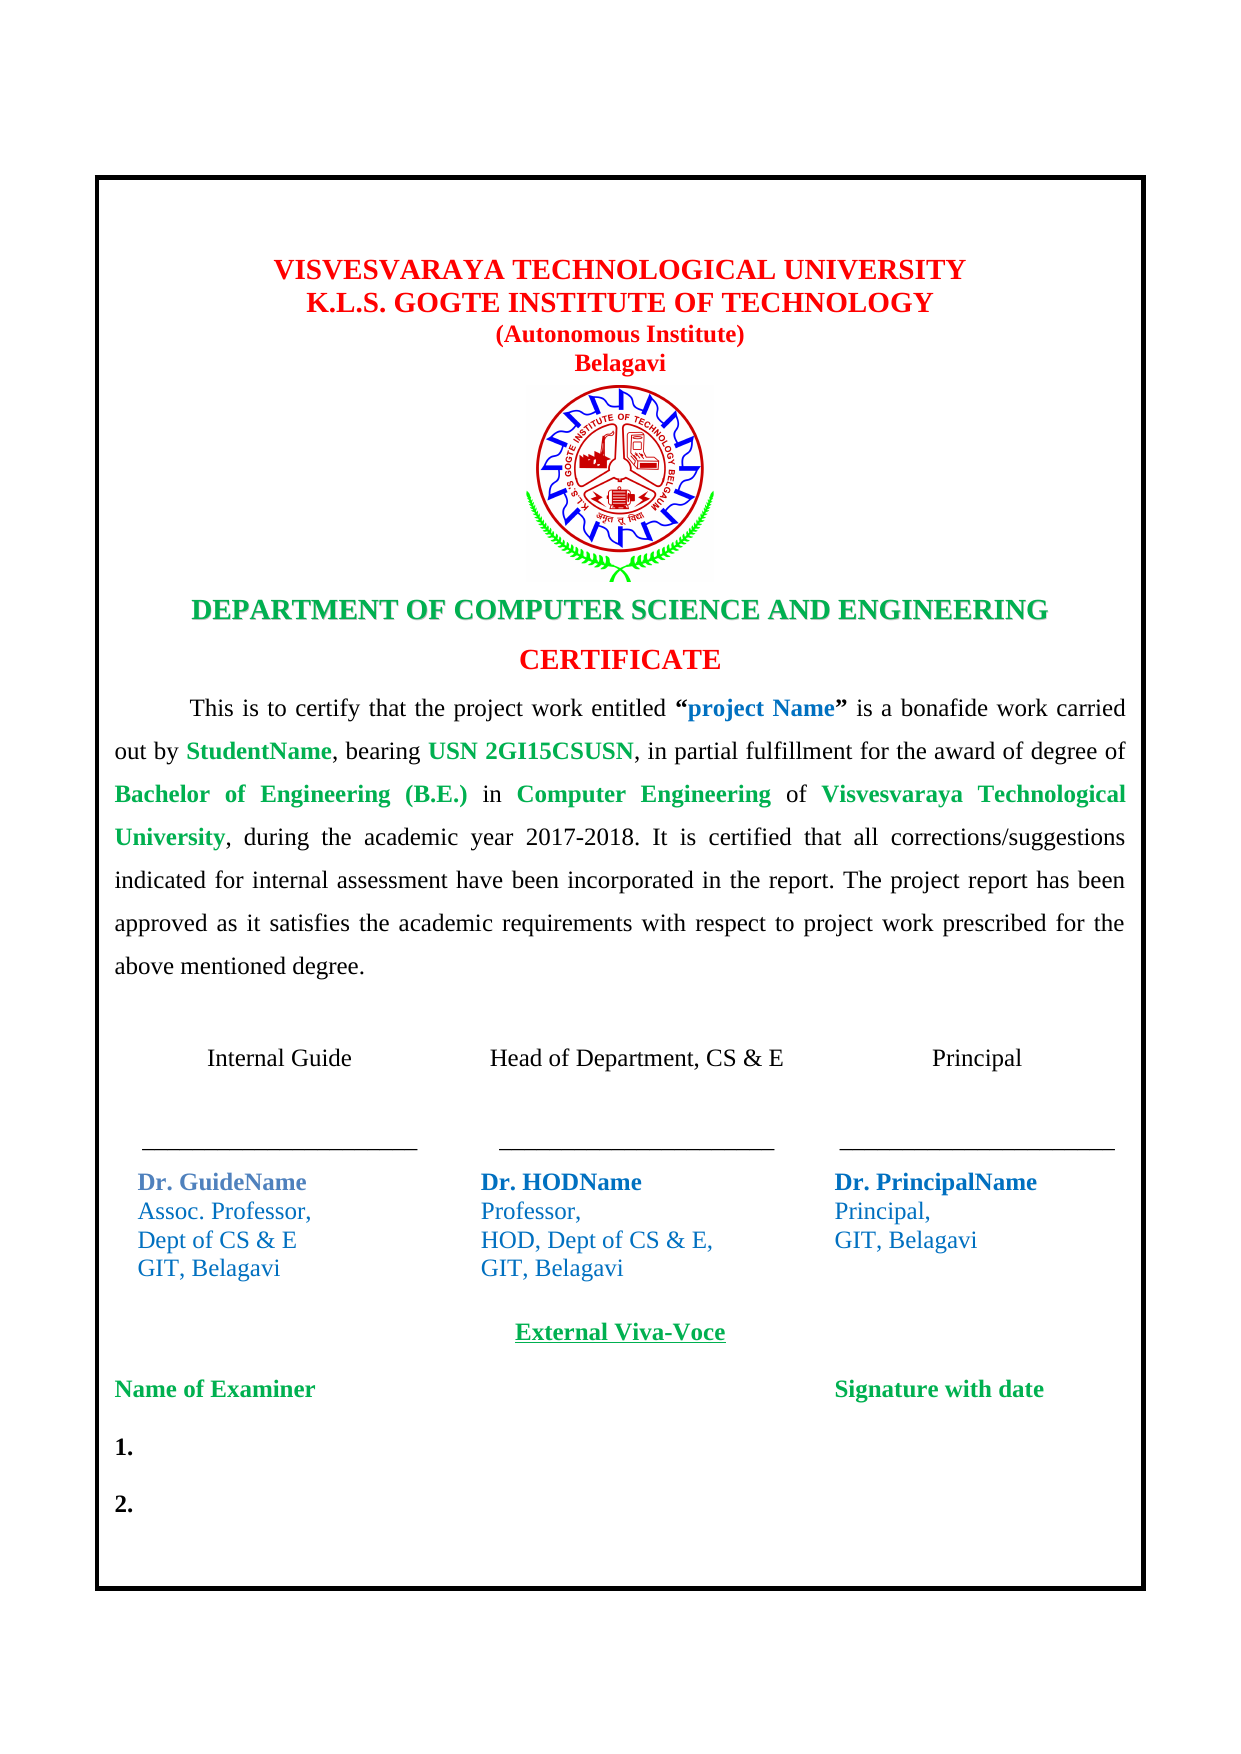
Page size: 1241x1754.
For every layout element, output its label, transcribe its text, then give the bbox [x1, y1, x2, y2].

table_header Dr. GuideName Assoc. Professor, Dept of CS & E GIT, Belagavi [131, 1162, 427, 1288]
table_cell [114, 1078, 132, 1118]
table_header [114, 1162, 131, 1288]
text 2. [114, 1489, 1126, 1518]
text 1. [114, 1432, 1126, 1461]
table_header Dr. PrincipalName Principal, GIT, Belagavi [829, 1162, 1125, 1288]
text External Viva-Voce [114, 1317, 1126, 1346]
text CERTIFICATE [114, 642, 1126, 676]
table_header Dr. HODName Professor, HOD, Dept of CS & E, GIT, Belagavi [475, 1162, 828, 1288]
picture [526, 385, 714, 582]
text VISVESVARAYA TECHNOLOGICAL UNIVERSITY [114, 252, 1126, 285]
text Name of Examiner Signature with date [114, 1374, 1126, 1403]
table_header [427, 1038, 462, 1078]
text Belagavi [114, 348, 1126, 376]
table_cell ______________________ [132, 1118, 427, 1162]
table_header Head of Department, CS & E [463, 1038, 811, 1078]
table_cell [811, 1118, 828, 1162]
table_header [427, 1162, 475, 1288]
table_cell [132, 1078, 427, 1118]
table_cell ______________________ [829, 1118, 1125, 1162]
table_cell [829, 1078, 1125, 1118]
text DEPARTMENT OF COMPUTER SCIENCE AND ENGINEERING [114, 592, 1126, 626]
text (Autonomous Institute) [114, 319, 1126, 348]
table_cell [114, 1118, 132, 1162]
text K.L.S. GOGTE INSTITUTE OF TECHNOLOGY [114, 285, 1126, 319]
table_header Internal Guide [132, 1038, 427, 1078]
table_cell [811, 1078, 828, 1118]
table_cell ______________________ [463, 1118, 811, 1162]
table_header [811, 1038, 828, 1078]
table_cell [427, 1118, 462, 1162]
table_header [114, 1038, 132, 1078]
table_header Principal [829, 1038, 1125, 1078]
table_cell [427, 1078, 462, 1118]
table_cell [463, 1078, 811, 1118]
text This is to certify that the project work entitled “project Name” is a bonafide work carried out by StudentName, bearing USN 2GI15CSUSN, in partial fulfillment for the award of degree of Bachelor of Engineering (B.E.) in Computer Engineering of Visvesvaraya Technological University, during the academic year 2017-2018. It is certified that all corrections/suggestions indicated for internal assessment have been incorporated in the report. The project report has been approved as it satisfies the academic requirements with respect to project work prescribed for the above mentioned degree. [114, 693, 1126, 980]
